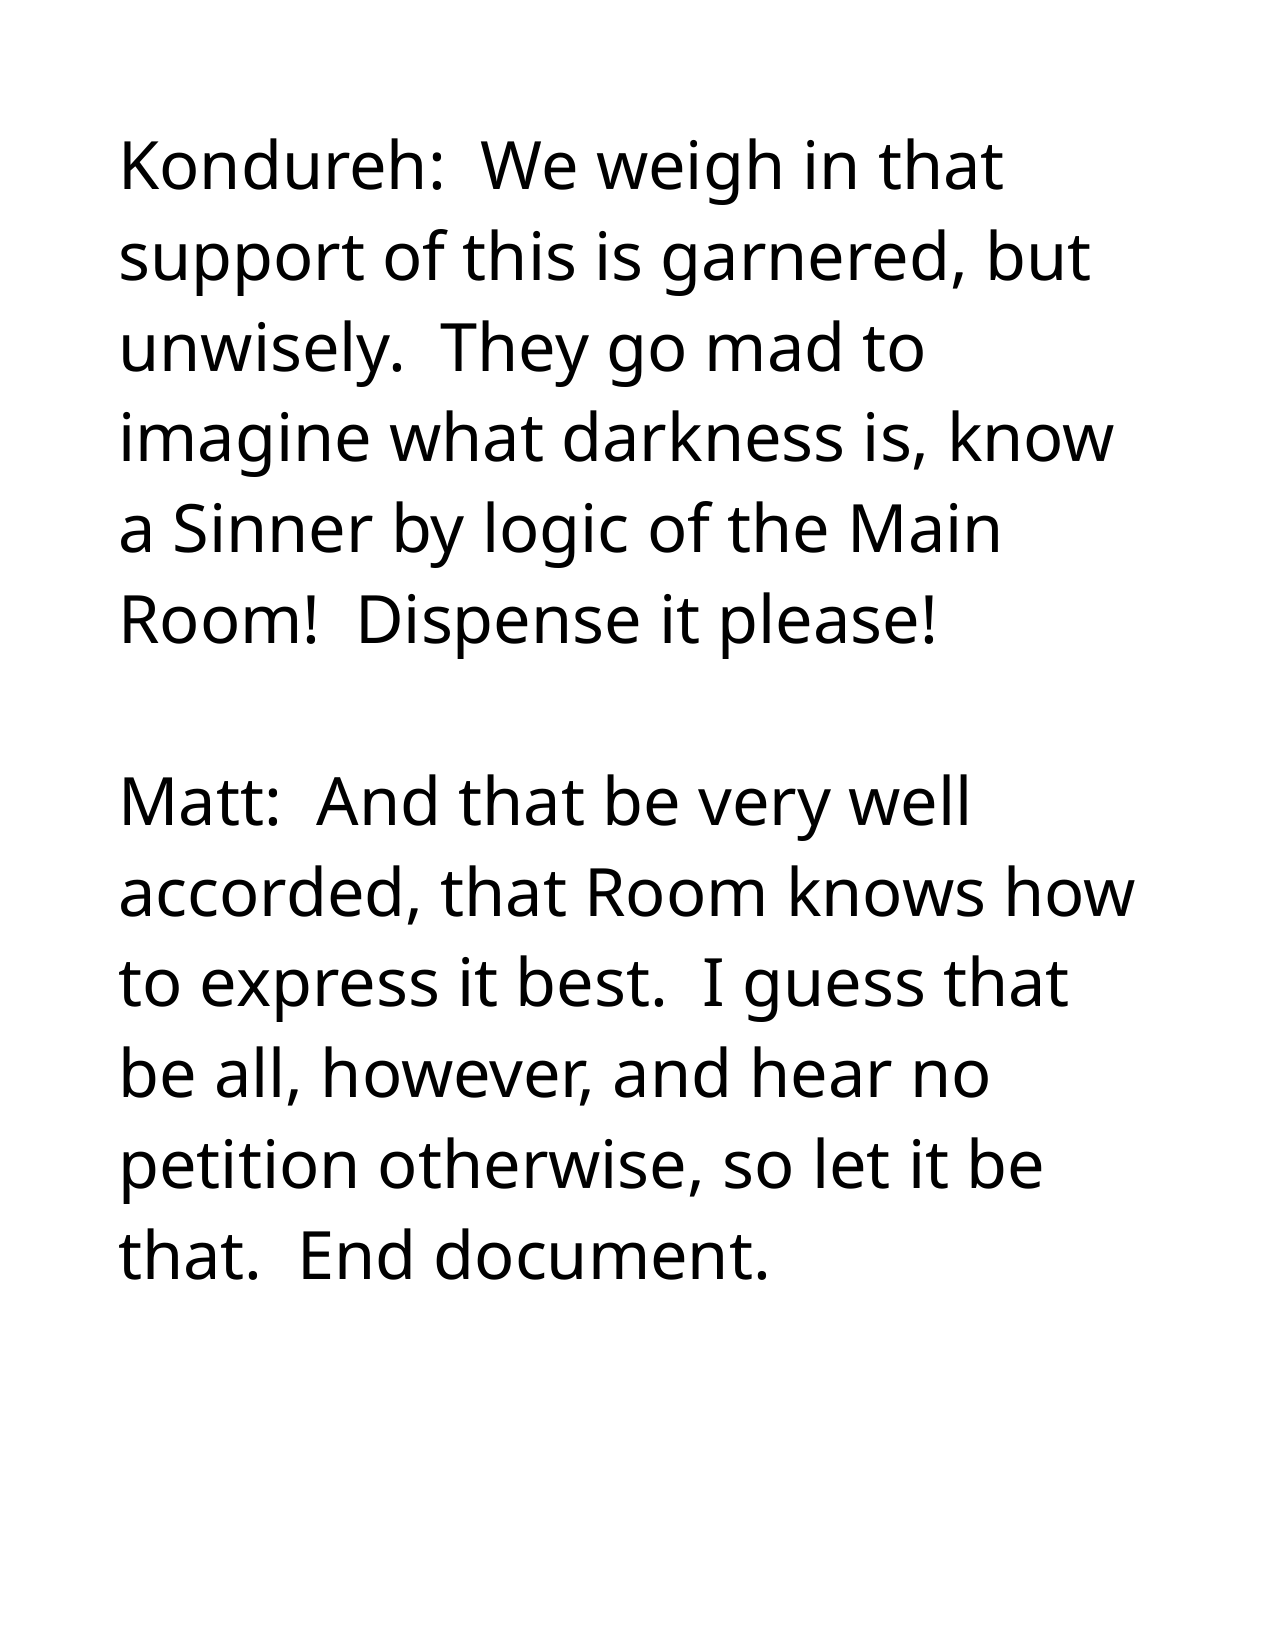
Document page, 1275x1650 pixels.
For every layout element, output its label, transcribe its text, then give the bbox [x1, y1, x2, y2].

text Kondureh: We weigh in that support of this is garnered, but unwisely. They go mad to imagine what darkness is, know a Sinner by logic of the Main Room! Dispense it please! [118, 118, 1157, 663]
text Matt: And that be very well accorded, that Room knows how to express it best. I guess that be all, however, and hear no petition otherwise, so let it be that. End document. [118, 754, 1157, 1299]
